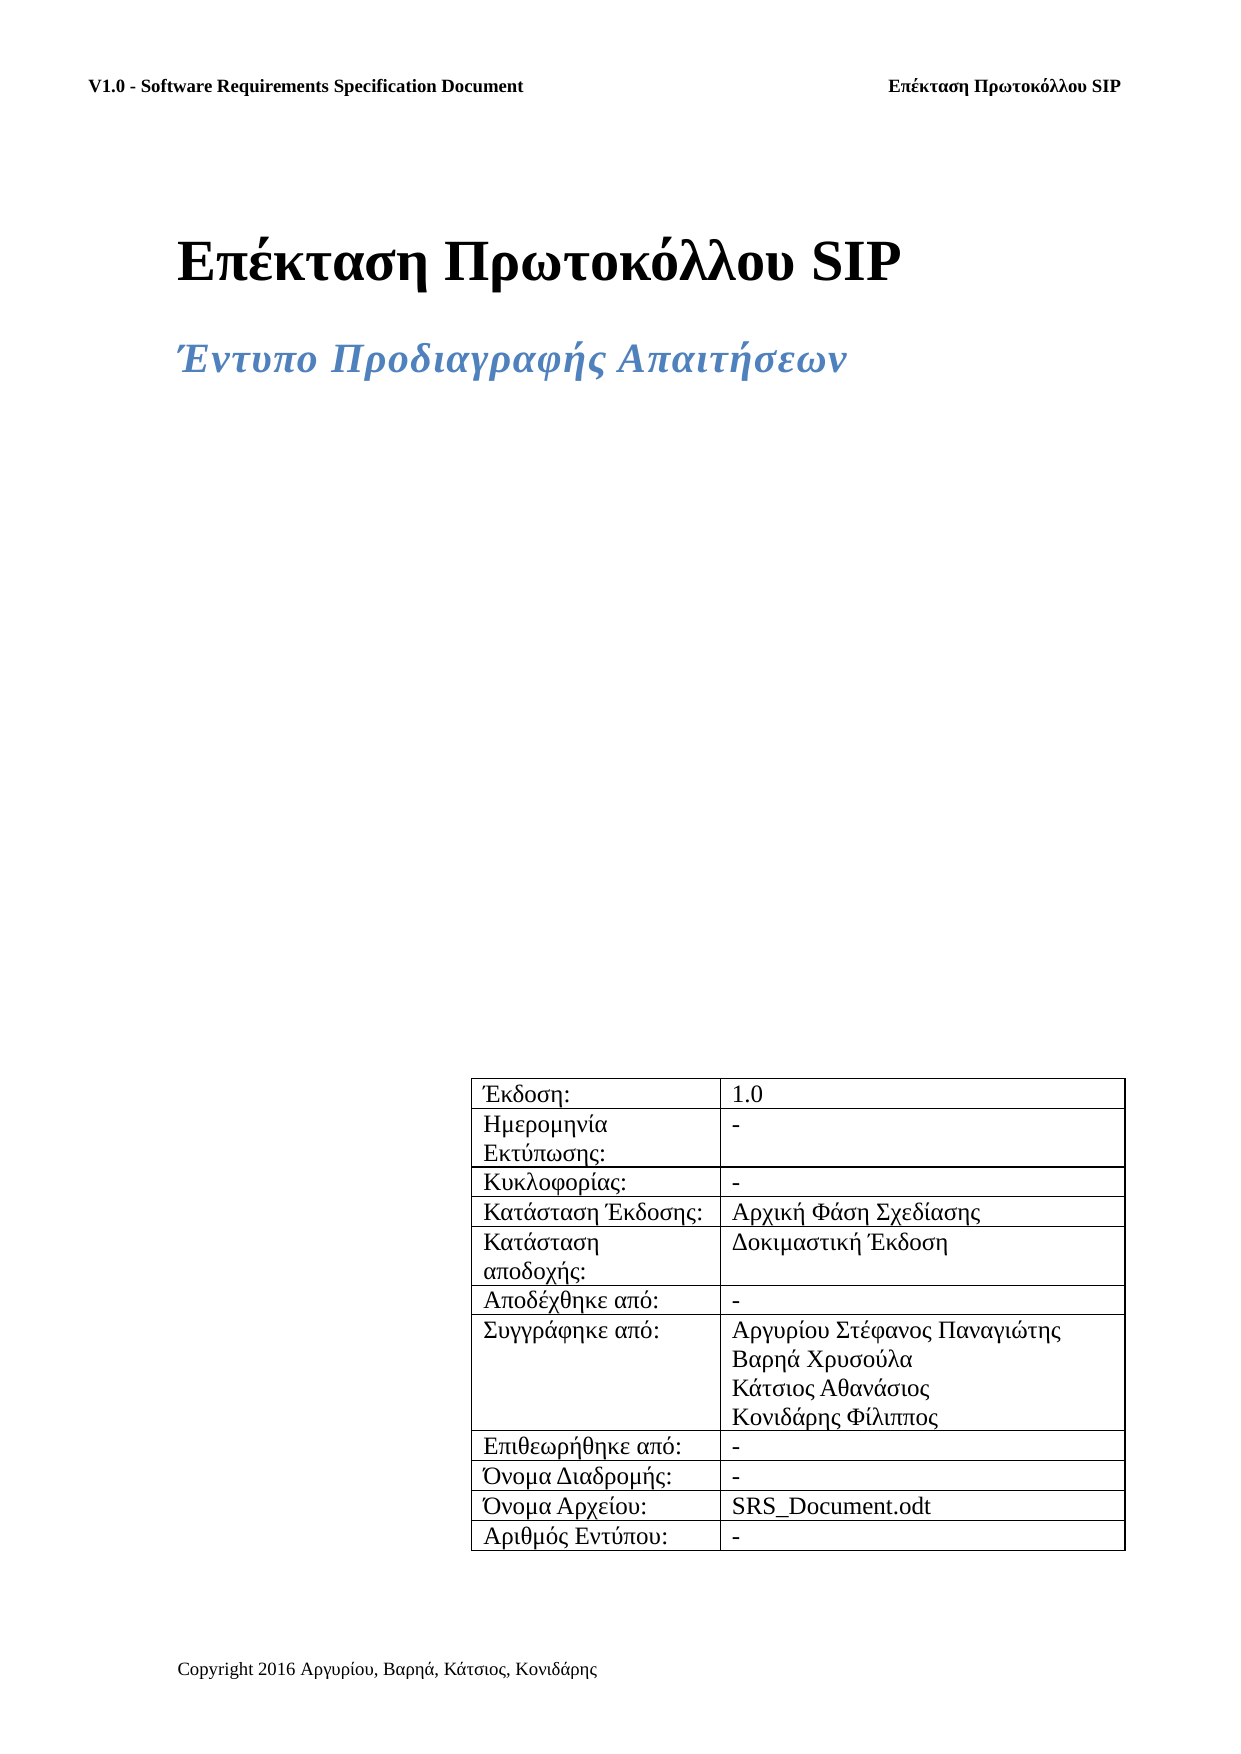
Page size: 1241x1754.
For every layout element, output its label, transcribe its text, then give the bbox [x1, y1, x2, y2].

table_cell Αριθμός Εντύπου: [472, 1521, 720, 1549]
table_cell Αργυρίου Στέφανος Παναγιώτης Βαρηά Χρυσούλα Κάτσιος Αθανάσιος Κονιδάρης Φίλιππος [721, 1315, 1124, 1430]
table_header Έκδοση: [472, 1079, 720, 1108]
table_cell Κυκλοφορίας: [472, 1168, 720, 1196]
table_cell Κατάσταση αποδοχής: [472, 1227, 720, 1284]
table_cell - [721, 1431, 1124, 1460]
table_cell Όνομα Αρχείου: [472, 1491, 720, 1520]
table_header 1.0 [721, 1079, 1124, 1108]
table_cell - [721, 1168, 1124, 1196]
text Επέκταση Πρωτοκόλλου SIP [177, 226, 1122, 293]
table_cell - [721, 1461, 1124, 1490]
table_cell - [721, 1521, 1124, 1549]
table_cell Κατάσταση Έκδοσης: [472, 1197, 720, 1226]
table_cell Δοκιμαστική Έκδοση [721, 1227, 1124, 1284]
table_cell Επιθεωρήθηκε από: [472, 1431, 720, 1460]
table_cell SRS_Document.odt [721, 1491, 1124, 1520]
table_cell - [721, 1286, 1124, 1314]
text Έντυπο Προδιαγραφής Απαιτήσεων [177, 334, 1122, 382]
table_cell - [721, 1109, 1124, 1166]
table_cell Ημερομηνία Εκτύπωσης: [472, 1109, 720, 1166]
table_cell Αποδέχθηκε από: [472, 1286, 720, 1314]
table_cell Αρχική Φάση Σχεδίασης [721, 1197, 1124, 1226]
table_cell Όνομα Διαδρομής: [472, 1461, 720, 1490]
table_cell Συγγράφηκε από: [472, 1315, 720, 1430]
